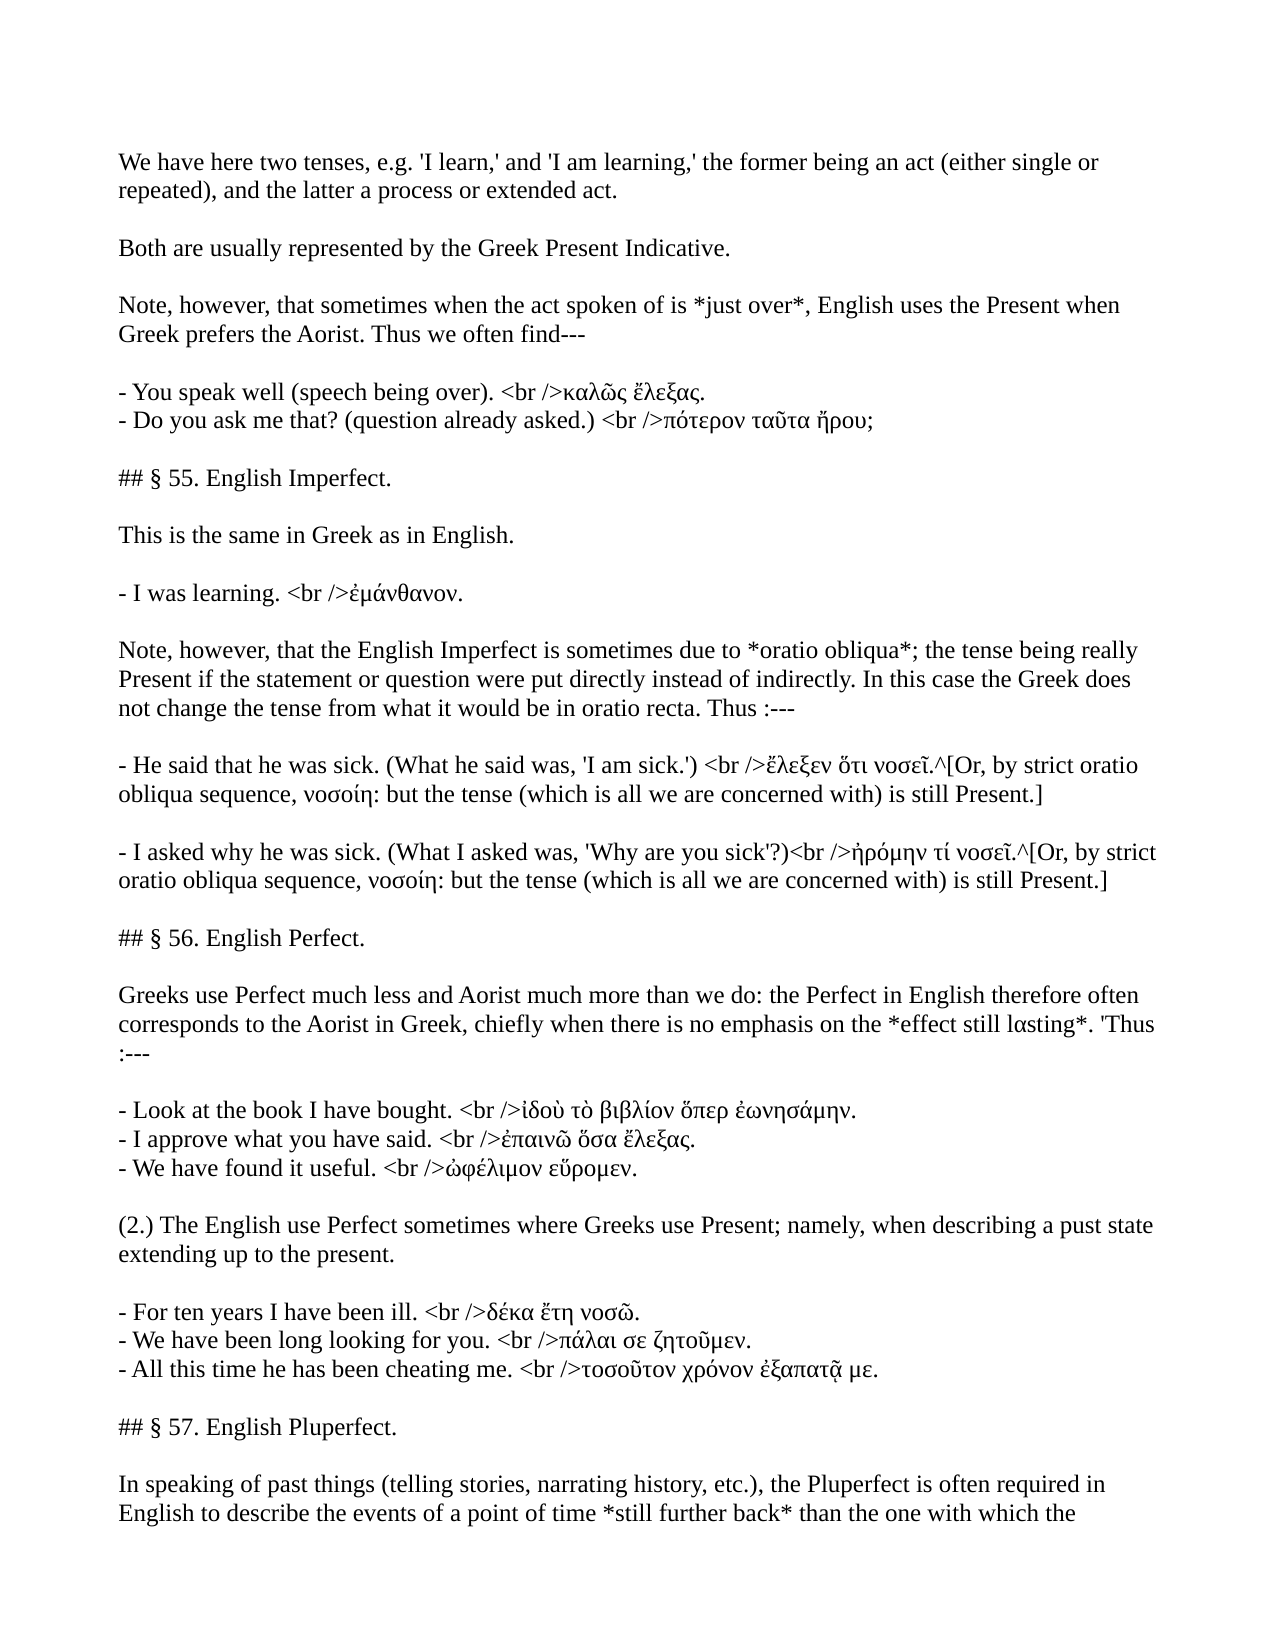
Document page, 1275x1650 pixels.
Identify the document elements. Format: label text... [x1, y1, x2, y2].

text Both are usually represented by the Greek Present Indicative. [118, 233, 1157, 262]
text ## § 55. English Imperfect. [118, 463, 1157, 492]
text - We have been long looking for you. <br />πάλαι σε ζητοῦμεν. [118, 1326, 1157, 1354]
text - You speak well (speech being over). <br />καλῶς ἔλεξας. [118, 377, 1157, 406]
text ## § 56. English Perfect. [118, 923, 1157, 952]
text Note, however, that sometimes when the act spoken of is *just over*, English uses the Present when Greek prefers the Aorist. Thus we often find--- [118, 291, 1157, 348]
text (2.) The English use Perfect sometimes where Greeks use Present; namely, when describing a pust state extending up to the present. [118, 1211, 1157, 1268]
text - I approve what you have said. <br />ἐπαινῶ ὅσα ἔλεξας. [118, 1124, 1157, 1153]
text In speaking of past things (telling stories, narrating history, etc.), the Pluperfect is often required in English to describe the events of a point of time *still further back* than the one with which the [118, 1469, 1157, 1527]
text Greeks use Perfect much less and Aorist much more than we do: the Perfect in English therefore often corresponds to the Aorist in Greek, chiefly when there is no emphasis on the *effect still lαsting*. 'Thus :--- [118, 981, 1157, 1067]
text - I asked why he was sick. (What I asked was, 'Why are you sick'?)<br />ἠρόμην τί νοσεῖ.^[Or, by strict oratio obliqua sequence, νοσοίη: but the tense (which is all we are concerned with) is still Present.] [118, 837, 1157, 894]
text - I was learning. <br />ἐμάνθανον. [118, 578, 1157, 607]
text - We have found it useful. <br />ὠφέλιμον εὕρομεν. [118, 1153, 1157, 1182]
text - For ten years I have been ill. <br />δέκα ἔτη νοσῶ. [118, 1297, 1157, 1326]
text - All this time he has been cheating me. <br />τοσοῦτον χρόνον ἐξαπατᾷ με. [118, 1354, 1157, 1383]
text We have here two tenses, e.g. 'I learn,' and 'I am learning,' the former being an act (either single or repeated), and the latter a process or extended act. [118, 147, 1157, 204]
text Note, however, that the English Imperfect is sometimes due to *oratio obliqua*; the tense being really Present if the statement or question were put directly instead of indirectly. In this case the Greek does not change the tense from what it would be in oratio recta. Thus :--- [118, 636, 1157, 722]
text - Look at the book I have bought. <br />ἰδοὺ τὸ βιβλίον ὅπερ ἐωνησάμην. [118, 1096, 1157, 1124]
text This is the same in Greek as in English. [118, 521, 1157, 549]
text ## § 57. English Pluperfect. [118, 1412, 1157, 1441]
text - Do you ask me that? (question already asked.) <br />πότερον ταῦτα ἤρου; [118, 406, 1157, 434]
text - He said that he was sick. (What he said was, 'I am sick.') <br />ἔλεξεν ὅτι νοσεῖ.^[Or, by strict oratio obliqua sequence, νοσοίη: but the tense (which is all we are concerned with) is still Present.] [118, 751, 1157, 808]
